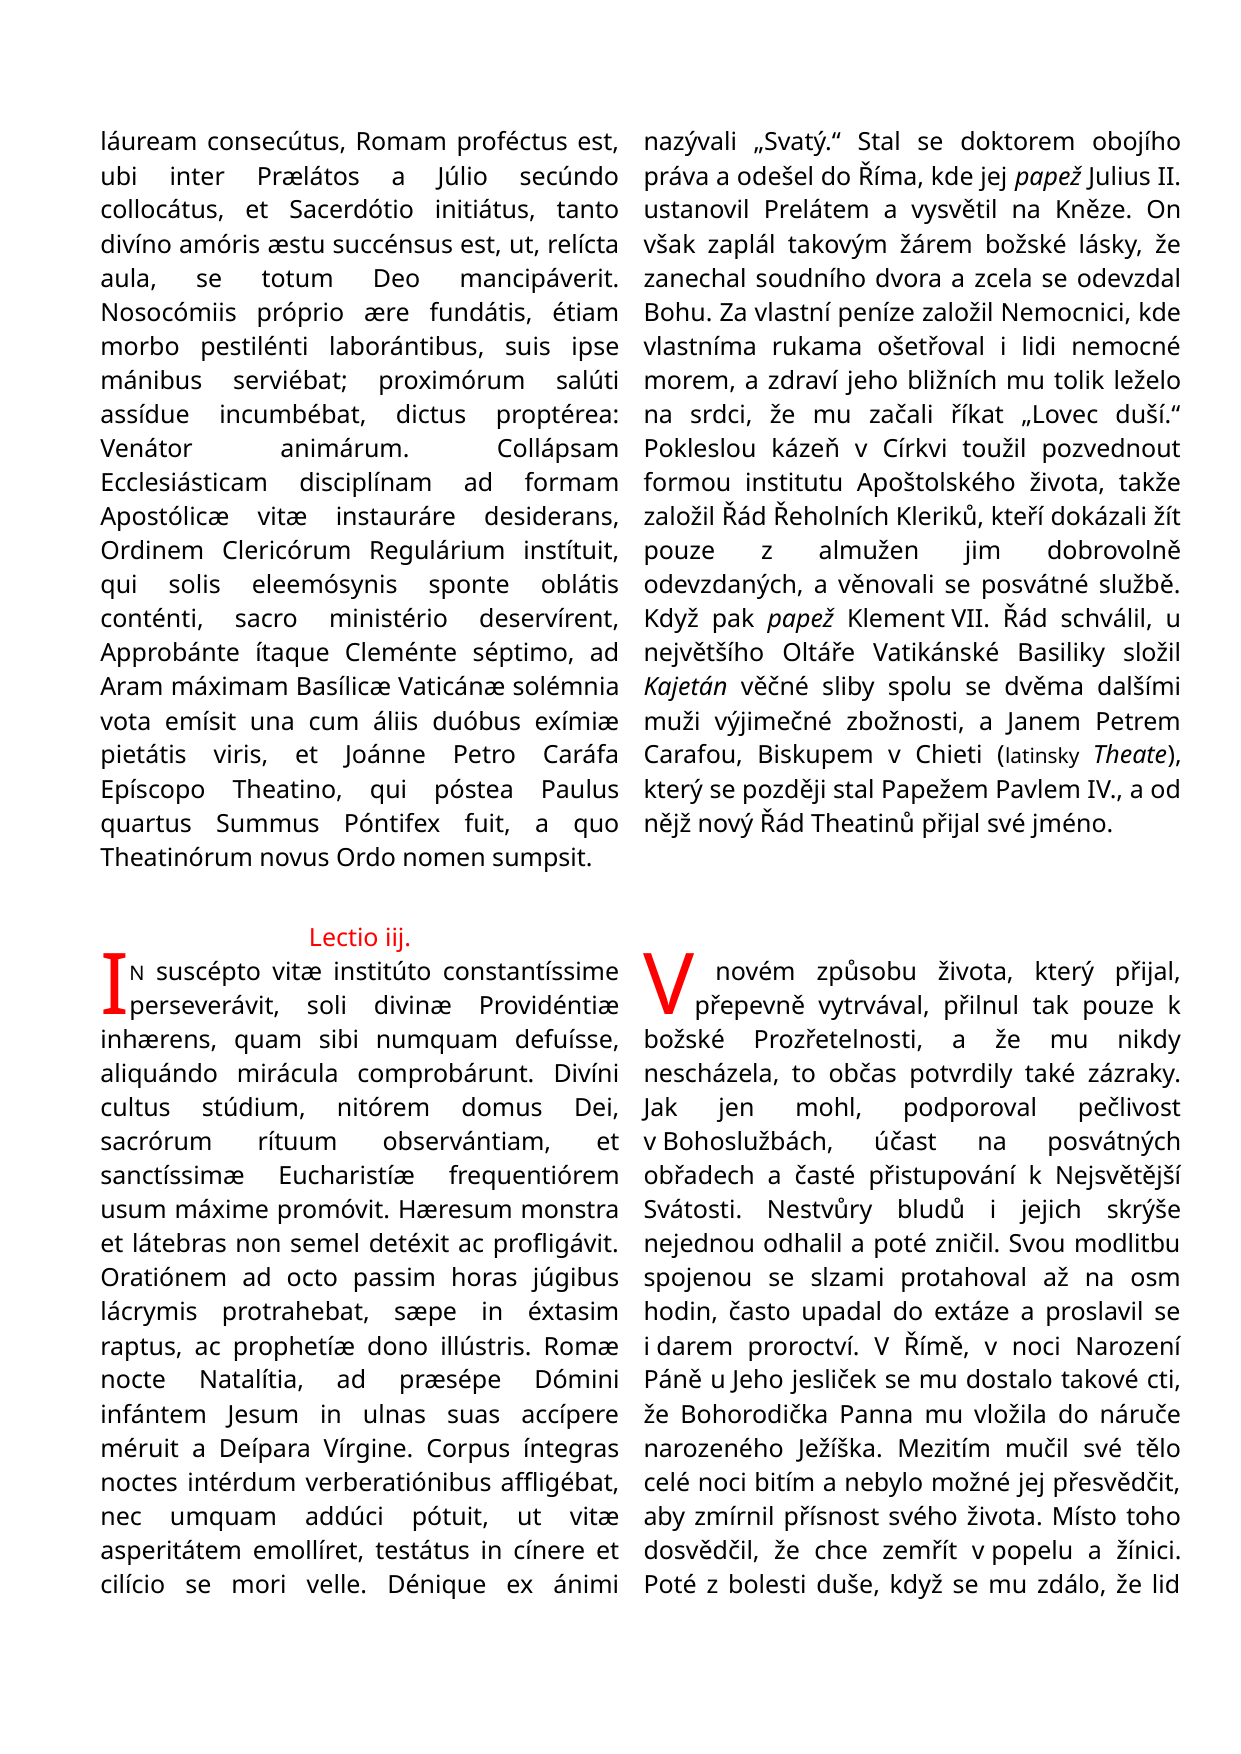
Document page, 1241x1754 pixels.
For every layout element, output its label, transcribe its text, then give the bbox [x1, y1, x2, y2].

table_cell Lectio iij. In suscépto vitæ institúto constantíssime perseverávit, soli divinæ Providéntiæ inhærens, quam sibi numquam defuísse, aliquándo mirácula comprobárunt. Divíni cultus stúdium, nitórem domus Dei, sacrórum rítuum observántiam, et sanctíssimæ Eucharistíæ frequentiórem usum máxime promóvit. Hæresum monstra et látebras non semel detéxit ac profligávit. Oratiónem ad octo passim horas júgibus lácrymis protrahebat, sæpe in éxtasim raptus, ac prophetíæ dono illústris. Romæ nocte Natalítia‚ ad præsépe Dómini infántem Jesum in ulnas suas accípere méruit a Deípara Vírgine. Corpus íntegras noctes intérdum verberatiónibus affligébat, nec umquam addúci pótuit, ut vitæ asperitátem emollíret, testátus in cínere et cilício se mori velle. Dénique ex ánimi [89, 914, 631, 1607]
table_cell láuream consecútus, Romam proféctus est, ubi inter Prælátos a Júlio secúndo collocátus, et Sacerdótio initiátus, tanto divíno amóris æstu succénsus est, ut, relícta aula, se totum Deo mancipáverit. Nosocómiis próprio ære fundátis, étiam morbo pestilénti laborántibus, suis ipse mánibus serviébat; proximórum salúti assídue incumbébat, dictus proptérea: Venátor animárum. Collápsam Ecclesiásticam disciplínam ad formam Apostólicæ vitæ instauráre desiderans, Ordinem Clericórum Regulárium instítuit, qui solis eleemósynis sponte oblátis conténti, sacro ministério deservírent, Approbánte ítaque Cleménte séptimo, ad Aram máximam Basílicæ Vaticánæ solémnia vota emísit una cum áliis duóbus exímiæ pietátis viris, et Joánne Petro Caráfa Epíscopo Theatino, qui póstea Paulus quartus Summus Póntifex fuit, a quo Theatinórum novus Ordo nomen sumpsit. [89, 118, 631, 913]
table_cell V novém způsobu života, který přijal, přepevně vytrvával, přilnul tak pouze k božské Prozřetelnosti, a že mu nikdy nescházela, to občas potvrdily také zázraky. Jak jen mohl, podporoval pečlivost v Bohoslužbách, účast na posvátných obřadech a časté přistupování k Nejsvětější Svátosti. Nestvůry bludů i jejich skrýše nejednou odhalil a poté zničil. Svou modlitbu spojenou se slzami protahoval až na osm hodin, často upadal do extáze a proslavil se i darem proroctví. V Římě, v noci Narození Páně u Jeho jesliček se mu dostalo takové cti, že Bohorodička Panna mu vložila do náruče narozeného Ježíška. Mezitím mučil své tělo celé noci bitím a nebylo možné jej přesvědčit, aby zmírnil přísnost svého života. Místo toho dosvědčil, že chce zemřít v popelu a žínici. Poté z bolesti duše, když se mu zdálo, že lid [631, 914, 1193, 1607]
table_cell nazývali „Svatý.“ Stal se doktorem obojího práva a odešel do Říma, kde jej papež Julius II. ustanovil Prelátem a vysvětil na Kněze. On však zaplál takovým žárem božské lásky, že zanechal soudního dvora a zcela se odevzdal Bohu. Za vlastní peníze založil Nemocnici, kde vlastníma rukama ošetřoval i lidi nemocné morem, a zdraví jeho bliž­ních mu tolik leželo na srdci, že mu začali říkat „Lovec duší.“ Pokleslou kázeň v Církvi toužil pozvednout formou institutu Apoštolského života, takže založil Řád Řeholních Kleriků, kteří dokázali žít pouze z almužen jim dobrovolně odevzdaných, a věnovali se posvátné službě. Když pak papež Klement VII. Řád schválil, u největšího Oltáře Vatikánské Basiliky složil Kajetán věčné sliby spolu se dvěma dalšími muži výjimečné zbožnosti, a Janem Petrem Carafou, Biskupem v Chieti (latinsky Theate), který se později stal Papežem Pavlem IV., a od nějž nový Řád Theatinů přijal své jméno. [631, 118, 1193, 913]
